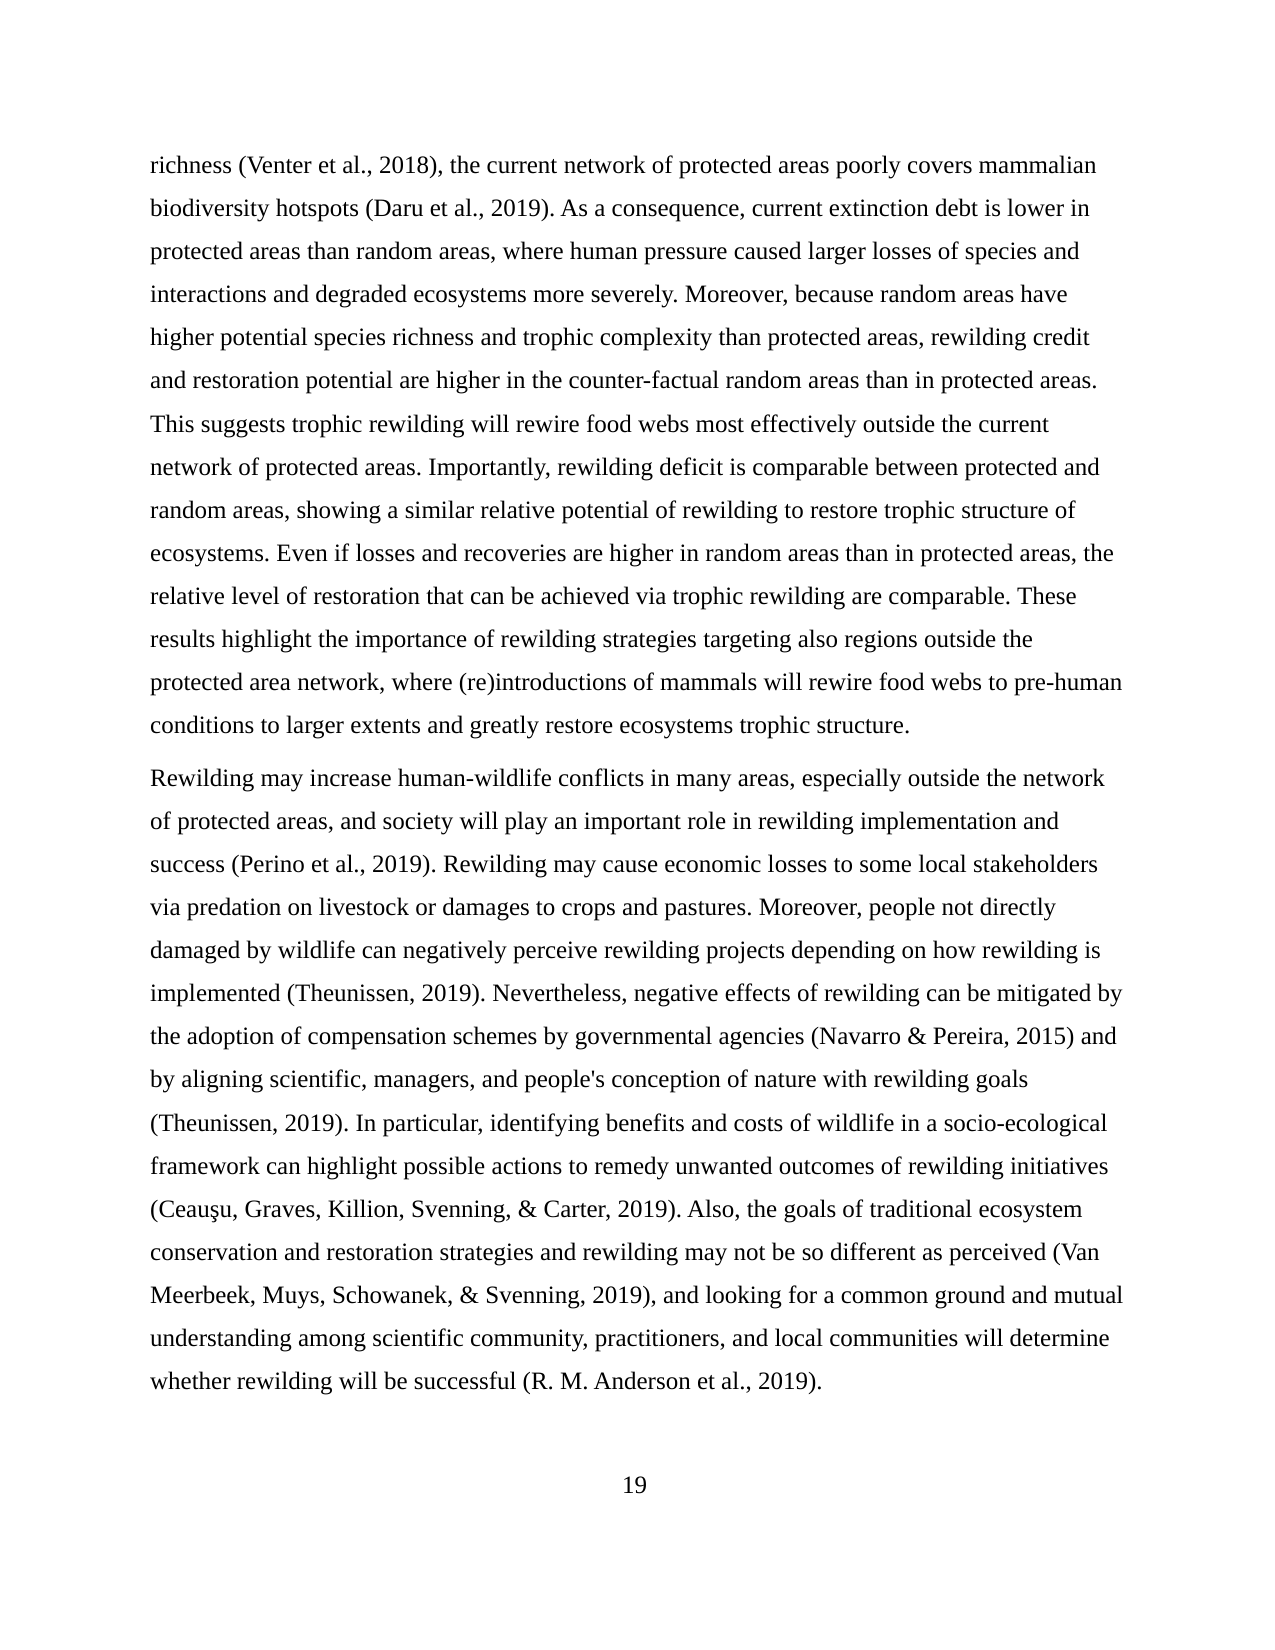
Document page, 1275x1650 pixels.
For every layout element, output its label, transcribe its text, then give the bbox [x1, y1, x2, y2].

text richness (Venter et al., 2018), the current network of protected areas poorly covers mammalian biodiversity hotspots (Daru et al., 2019). As a consequence, current extinction debt is lower in protected areas than random areas, where human pressure caused larger losses of species and interactions and degraded ecosystems more severely. Moreover, because random areas have higher potential species richness and trophic complexity than protected areas, rewilding credit and restoration potential are higher in the counter-factual random areas than in protected areas. This suggests trophic rewilding will rewire food webs most effectively outside the current network of protected areas. Importantly, rewilding deficit is comparable between protected and random areas, showing a similar relative potential of rewilding to restore trophic structure of ecosystems. Even if losses and recoveries are higher in random areas than in protected areas, the relative level of restoration that can be achieved via trophic rewilding are comparable. These results highlight the importance of rewilding strategies targeting also regions outside the protected area network, where (re)introductions of mammals will rewire food webs to pre-human conditions to larger extents and greatly restore ecosystems trophic structure. [150, 150, 1125, 739]
text Rewilding may increase human-wildlife conflicts in many areas, especially outside the network of protected areas, and society will play an important role in rewilding implementation and success (Perino et al., 2019). Rewilding may cause economic losses to some local stakeholders via predation on livestock or damages to crops and pastures. Moreover, people not directly damaged by wildlife can negatively perceive rewilding projects depending on how rewilding is implemented (Theunissen, 2019). Nevertheless, negative effects of rewilding can be mitigated by the adoption of compensation schemes by governmental agencies (Navarro & Pereira, 2015) and by aligning scientific, managers, and people's conception of nature with rewilding goals (Theunissen, 2019). In particular, identifying benefits and costs of wildlife in a socio-ecological framework can highlight possible actions to remedy unwanted outcomes of rewilding initiatives (Ceauşu, Graves, Killion, Svenning, & Carter, 2019). Also, the goals of traditional ecosystem conservation and restoration strategies and rewilding may not be so different as perceived (Van Meerbeek, Muys, Schowanek, & Svenning, 2019), and looking for a common ground and mutual understanding among scientific community, practitioners, and local communities will determine whether rewilding will be successful (R. M. Anderson et al., 2019). [150, 763, 1125, 1395]
